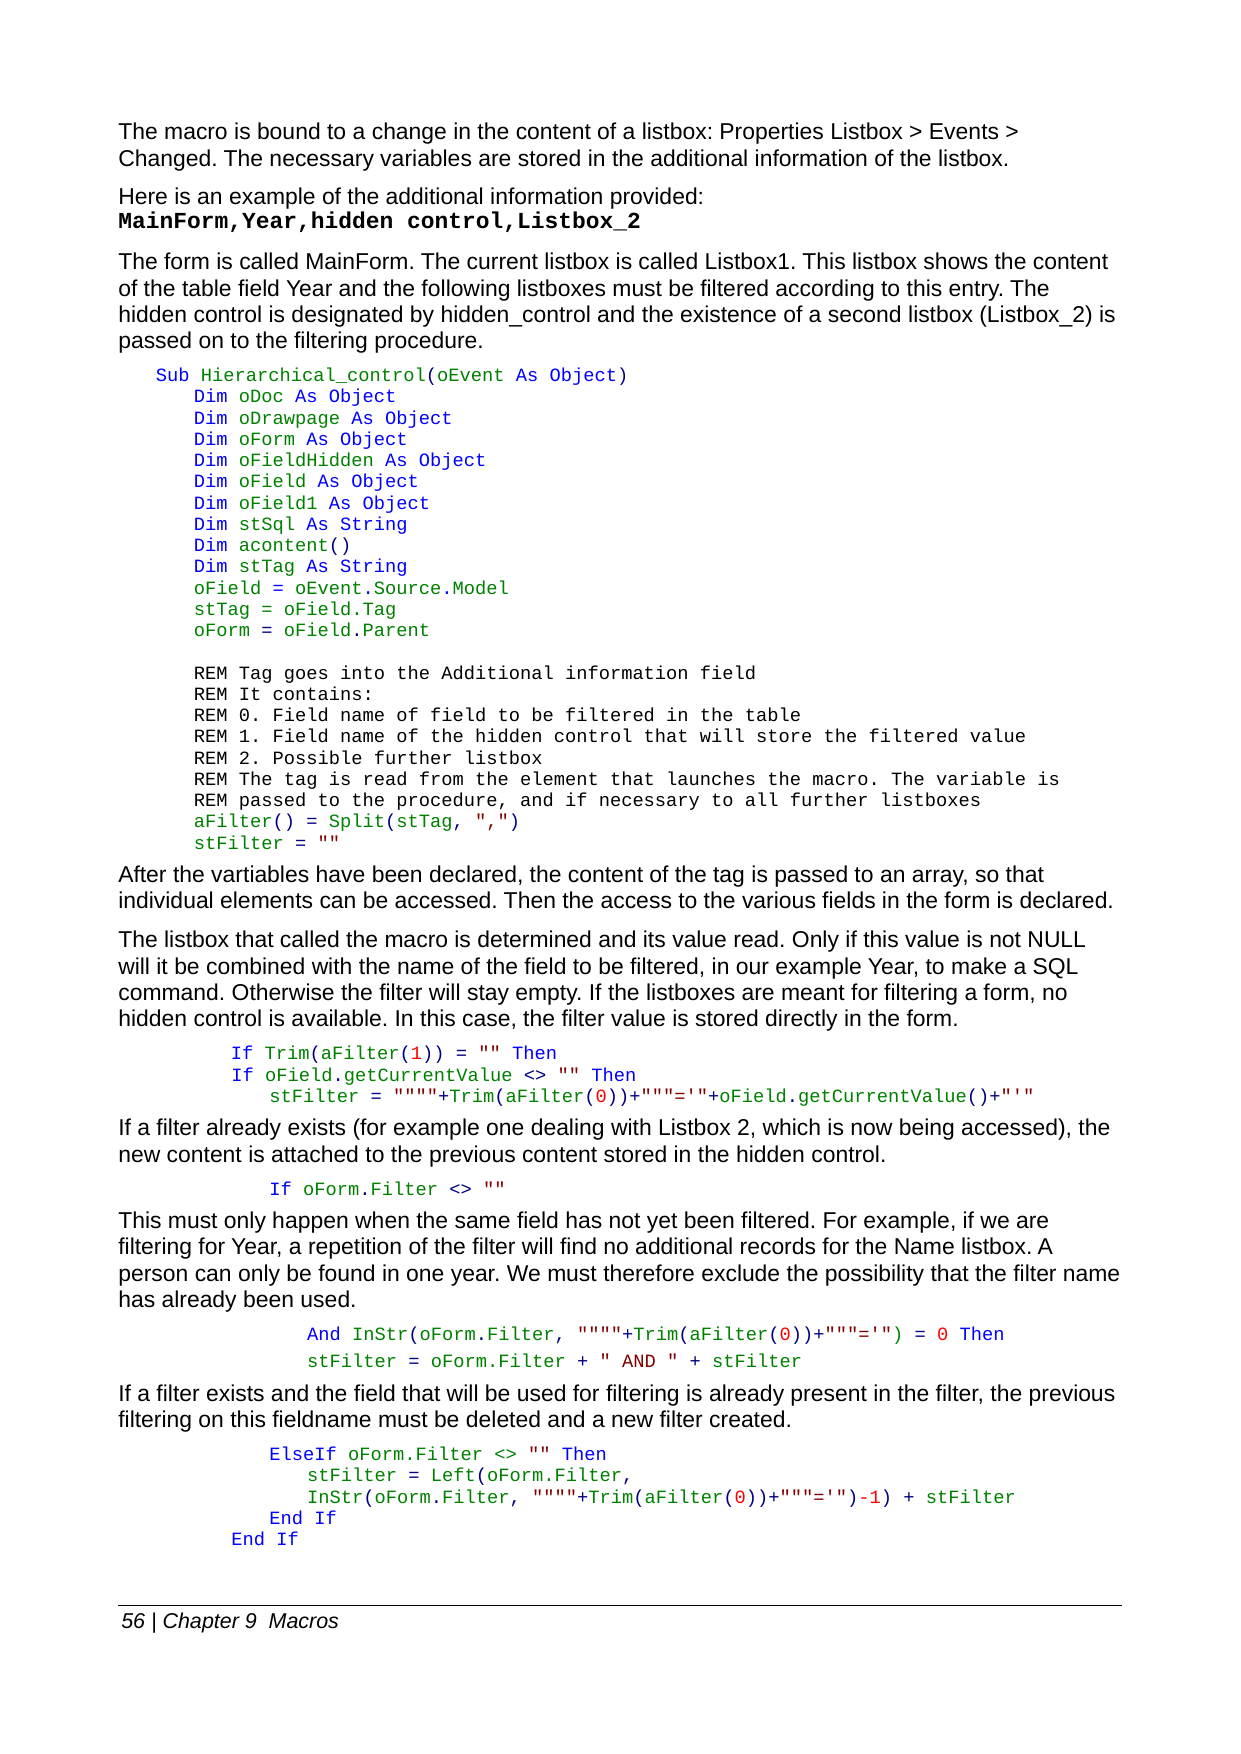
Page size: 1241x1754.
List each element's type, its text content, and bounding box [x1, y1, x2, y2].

text If a filter already exists (for example one dealing with Listbox 2, which is now being accessed), the new content is attached to the previous content stored in the hidden control. [118, 1114, 1122, 1167]
text aFilter() = Split(stTag, ",") [156, 812, 1122, 833]
text REM It contains: [156, 685, 1122, 706]
text This must only happen when the same field has not yet been filtered. For example, if we are filtering for Year, a repetition of the filter will find no additional records for the Name listbox. A person can only be found in one year. We must therefore exclude the possibility that the filter name has already been used. [118, 1207, 1122, 1312]
text The listbox that called the macro is determined and its value read. Only if this value is not NULL will it be combined with the name of the field to be filtered, in our example Year, to make a SQL command. Otherwise the filter will stay empty. If the listboxes are meant for filtering a form, no hidden control is available. In this case, the filter value is stored directly in the form. [118, 926, 1122, 1032]
text ElseIf oForm.Filter <> "" Then [156, 1445, 1122, 1466]
text And InStr(oForm.Filter, """"+Trim(aFilter(0))+"""='") = 0 Then [156, 1325, 1122, 1346]
text Dim oDoc As Object [156, 387, 1122, 408]
text REM 1. Field name of the hidden control that will store the filtered value [156, 727, 1122, 748]
text End If [156, 1530, 1122, 1551]
text Dim stTag As String [156, 557, 1122, 578]
text Dim oForm As Object [156, 430, 1122, 451]
text Dim oField1 As Object [156, 493, 1122, 515]
text REM Tag goes into the Additional information field [156, 663, 1122, 685]
text Dim stSql As String [156, 515, 1122, 536]
text stFilter = oForm.Filter + " AND " + stFilter [156, 1352, 1122, 1373]
text Dim oDrawpage As Object [156, 408, 1122, 430]
text Dim acontent() [156, 536, 1122, 557]
text REM The tag is read from the element that launches the macro. The variable is [156, 770, 1122, 791]
text The macro is bound to a change in the content of a listbox: Properties Listbox > Events > Changed. The necessary variables are stored in the additional information of the listbox. [118, 118, 1122, 171]
text End If [156, 1509, 1122, 1530]
text oField = oEvent.Source.Model [156, 578, 1122, 600]
text If Trim(aFilter(1)) = "" Then [156, 1044, 1122, 1065]
text stFilter = """"+Trim(aFilter(0))+"""='"+oField.getCurrentValue()+"'" [156, 1087, 1122, 1108]
text InStr(oForm.Filter, """"+Trim(aFilter(0))+"""='")-1) + stFilter [156, 1487, 1122, 1509]
text After the vartiables have been declared, the content of the tag is passed to an array, so that individual elements can be accessed. Then the access to the various fields in the form is declared. [118, 861, 1122, 914]
text Here is an example of the additional information provided: MainForm,Year,hidden control,Listbox_2 [118, 183, 1122, 236]
text Sub Hierarchical_control(oEvent As Object) [156, 366, 1122, 387]
text If oForm.Filter <> "" [156, 1179, 1122, 1201]
text If a filter exists and the field that will be used for filtering is already present in the filter, the previous filtering on this fieldname must be deleted and a new filter created. [118, 1380, 1122, 1432]
text oForm = oField.Parent [156, 621, 1122, 642]
text REM 2. Possible further listbox [156, 748, 1122, 770]
text stFilter = "" [156, 833, 1122, 855]
text Dim oFieldHidden As Object [156, 451, 1122, 472]
text stFilter = Left(oForm.Filter, [156, 1466, 1122, 1487]
text Dim oField As Object [156, 472, 1122, 493]
text If oField.getCurrentValue <> "" Then [156, 1065, 1122, 1087]
text REM passed to the procedure, and if necessary to all further listboxes [156, 791, 1122, 812]
text The form is called MainForm. The current listbox is called Listbox1. This listbox shows the content of the table field Year and the following listboxes must be filtered according to this entry. The hidden control is designated by hidden_control and the existence of a second listbox (Listbox_2) is passed on to the filtering procedure. [118, 248, 1122, 353]
text stTag = oField.Tag [156, 600, 1122, 621]
text REM 0. Field name of field to be filtered in the table [156, 706, 1122, 727]
